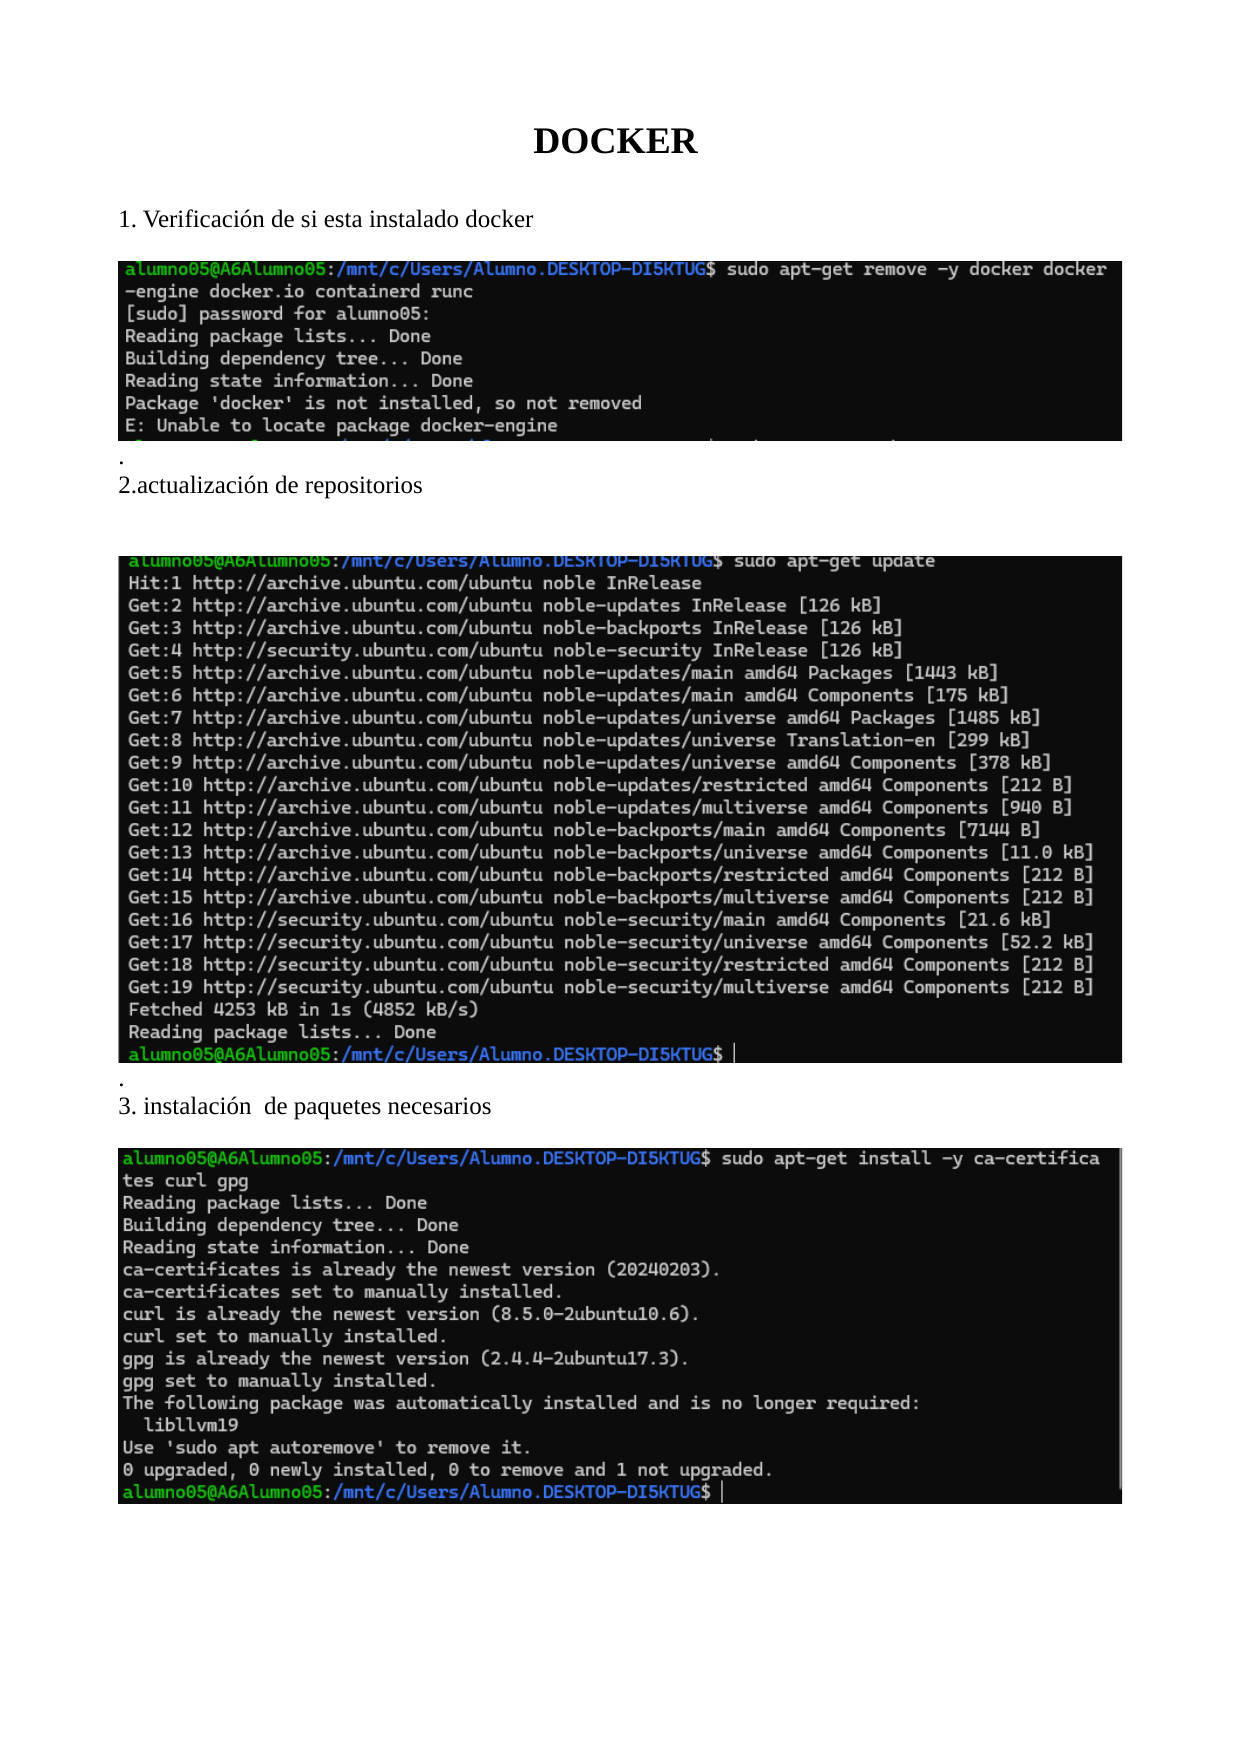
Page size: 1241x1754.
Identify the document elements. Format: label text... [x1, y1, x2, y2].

text 2.actualización de repositorios [118, 470, 1122, 498]
picture [118, 1148, 1123, 1504]
picture [118, 261, 1123, 441]
text . [118, 1063, 1122, 1091]
text . [118, 441, 1122, 470]
text 3. instalación de paquetes necesarios [118, 1091, 1122, 1120]
text DOCKER [118, 118, 1122, 161]
picture [118, 556, 1123, 1063]
text 1. Verificación de si esta instalado docker [118, 204, 1122, 233]
